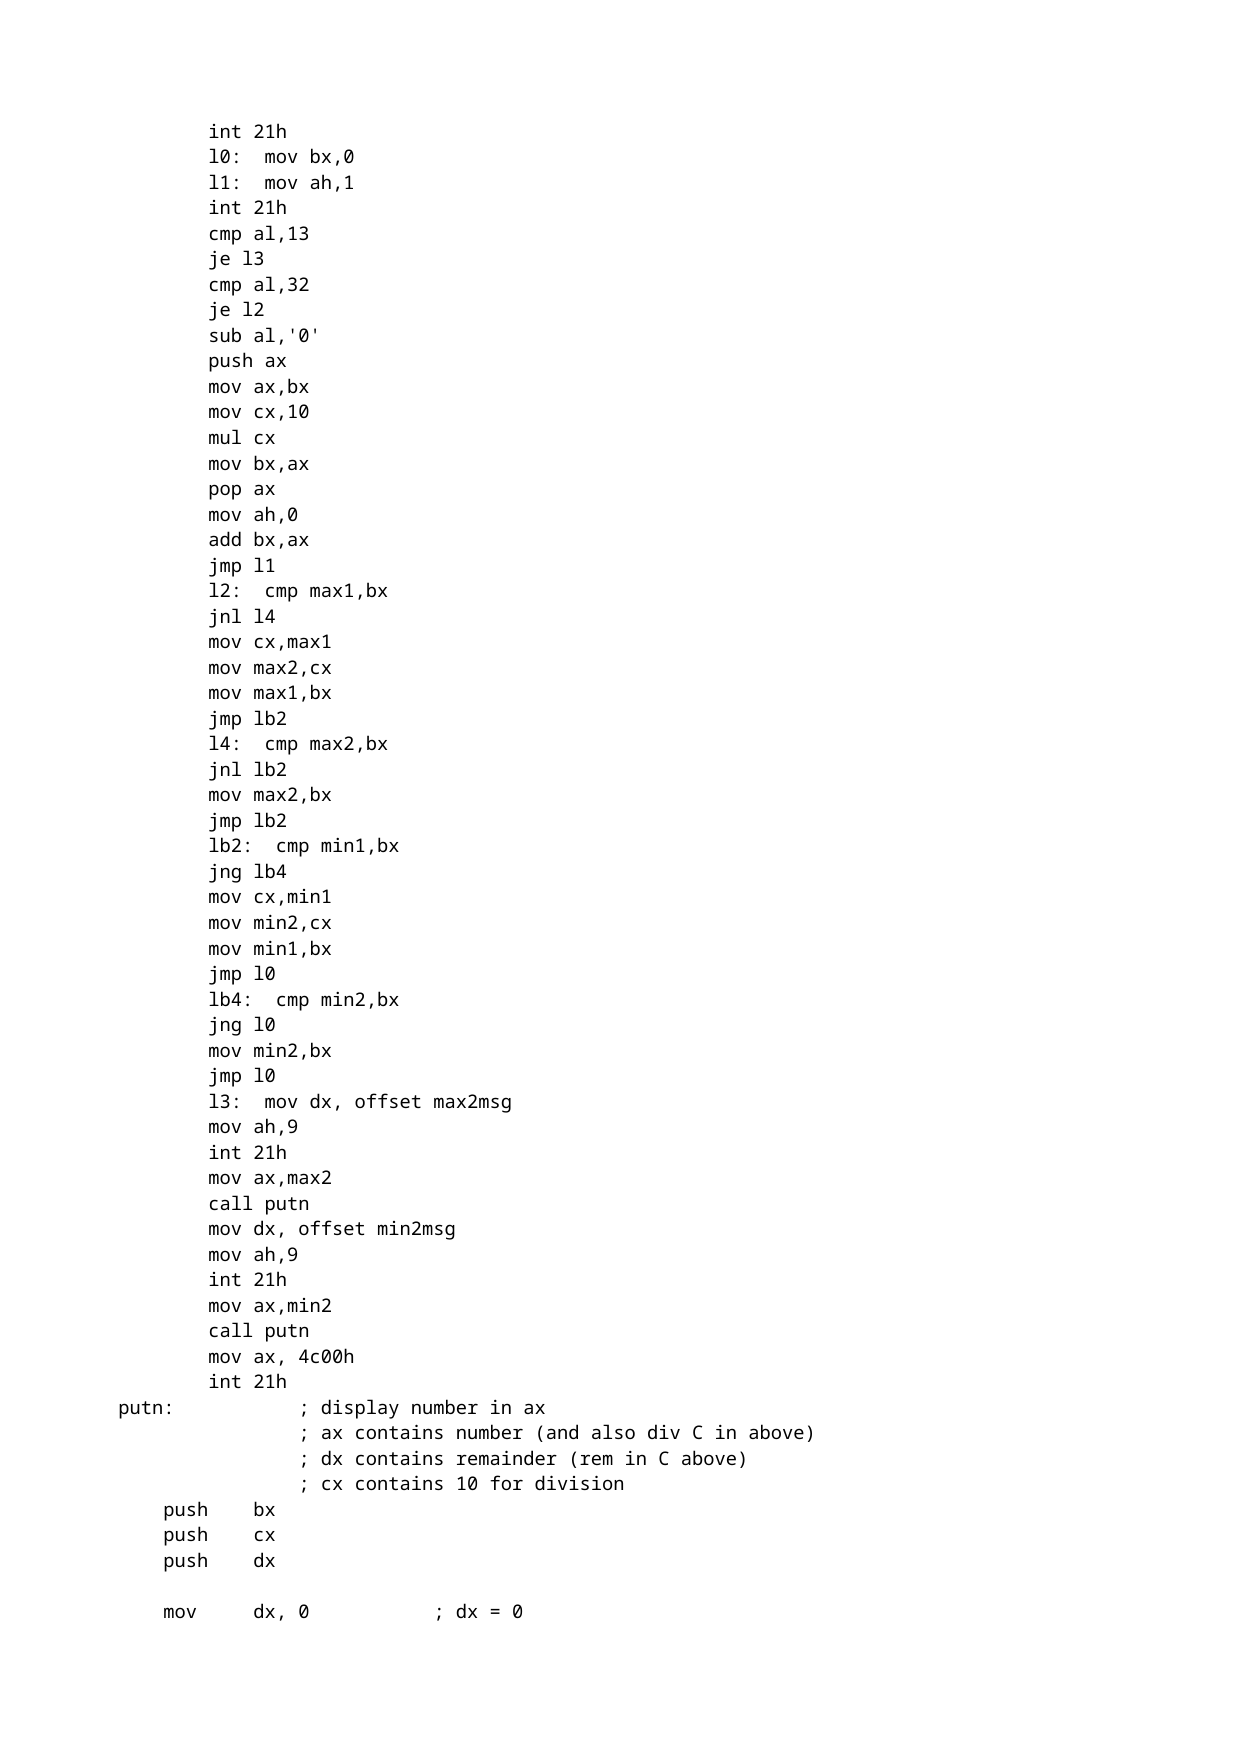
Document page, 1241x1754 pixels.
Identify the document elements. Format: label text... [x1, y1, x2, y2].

text mov cx,max1 [118, 628, 1122, 654]
text call putn [118, 1318, 1122, 1343]
text push dx [118, 1547, 1122, 1573]
text jmp lb2 [118, 807, 1122, 833]
text int 21h [118, 1139, 1122, 1164]
text l1: mov ah,1 [118, 169, 1122, 195]
text sub al,'0' [118, 322, 1122, 348]
text mov min2,bx [118, 1037, 1122, 1062]
text mov cx,min1 [118, 884, 1122, 909]
text ; ax contains number (and also div C in above) [118, 1420, 1122, 1445]
text mov dx, 0 ; dx = 0 [118, 1598, 1122, 1624]
text l4: cmp max2,bx [118, 731, 1122, 756]
text jnl l4 [118, 603, 1122, 628]
text mov max2,cx [118, 654, 1122, 679]
text je l2 [118, 297, 1122, 322]
text jmp lb2 [118, 705, 1122, 731]
text je l3 [118, 246, 1122, 271]
text l0: mov bx,0 [118, 144, 1122, 169]
text mov ah,9 [118, 1241, 1122, 1267]
text mov max2,bx [118, 782, 1122, 807]
text int 21h [118, 1369, 1122, 1394]
text mov ax,bx [118, 373, 1122, 399]
text lb4: cmp min2,bx [118, 986, 1122, 1011]
text l2: cmp max1,bx [118, 577, 1122, 603]
text pop ax [118, 475, 1122, 501]
text mov ah,0 [118, 501, 1122, 526]
text jmp l1 [118, 552, 1122, 577]
text mul cx [118, 424, 1122, 450]
text mov ax,min2 [118, 1292, 1122, 1318]
text push ax [118, 348, 1122, 373]
text push cx [118, 1522, 1122, 1547]
text putn: ; display number in ax [118, 1394, 1122, 1420]
text cmp al,13 [118, 220, 1122, 246]
text jmp l0 [118, 960, 1122, 986]
text mov min2,cx [118, 909, 1122, 935]
text push bx [118, 1496, 1122, 1522]
text add bx,ax [118, 526, 1122, 552]
text l3: mov dx, offset max2msg [118, 1088, 1122, 1113]
text jng l0 [118, 1011, 1122, 1037]
text int 21h [118, 118, 1122, 144]
text mov ax, 4c00h [118, 1343, 1122, 1369]
text ; cx contains 10 for division [118, 1471, 1122, 1496]
text mov ah,9 [118, 1113, 1122, 1139]
text int 21h [118, 195, 1122, 220]
text call putn [118, 1190, 1122, 1216]
text jng lb4 [118, 858, 1122, 884]
text lb2: cmp min1,bx [118, 833, 1122, 858]
text mov cx,10 [118, 399, 1122, 424]
text mov min1,bx [118, 935, 1122, 960]
text mov max1,bx [118, 679, 1122, 705]
text mov bx,ax [118, 450, 1122, 475]
text int 21h [118, 1267, 1122, 1292]
text ; dx contains remainder (rem in C above) [118, 1445, 1122, 1471]
text mov dx, offset min2msg [118, 1216, 1122, 1241]
text jnl lb2 [118, 756, 1122, 782]
text cmp al,32 [118, 271, 1122, 297]
text jmp l0 [118, 1062, 1122, 1088]
text mov ax,max2 [118, 1164, 1122, 1190]
